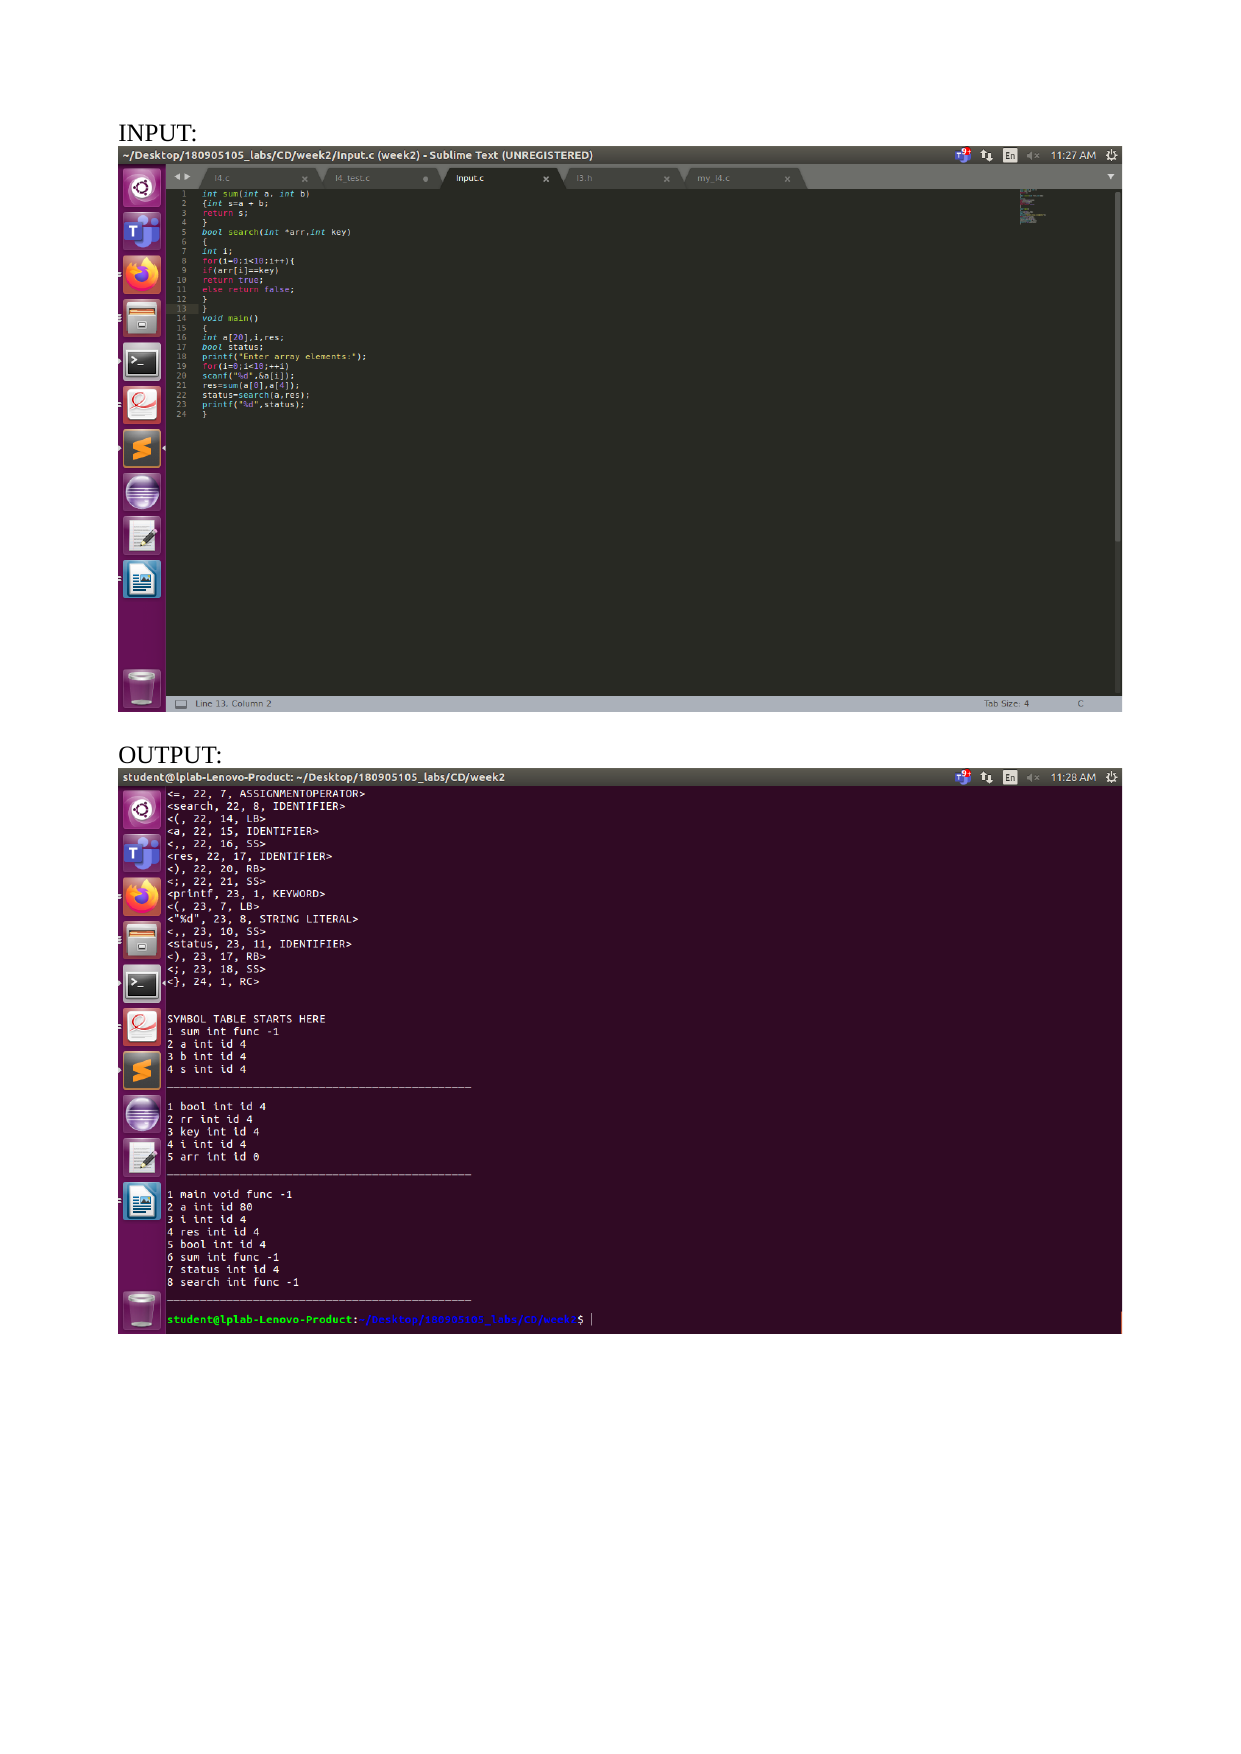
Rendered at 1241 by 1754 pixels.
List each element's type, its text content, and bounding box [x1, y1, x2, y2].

picture [118, 146, 1123, 712]
picture [118, 768, 1123, 1334]
text INPUT: [118, 118, 1122, 146]
text OUTPUT: [118, 740, 1122, 768]
